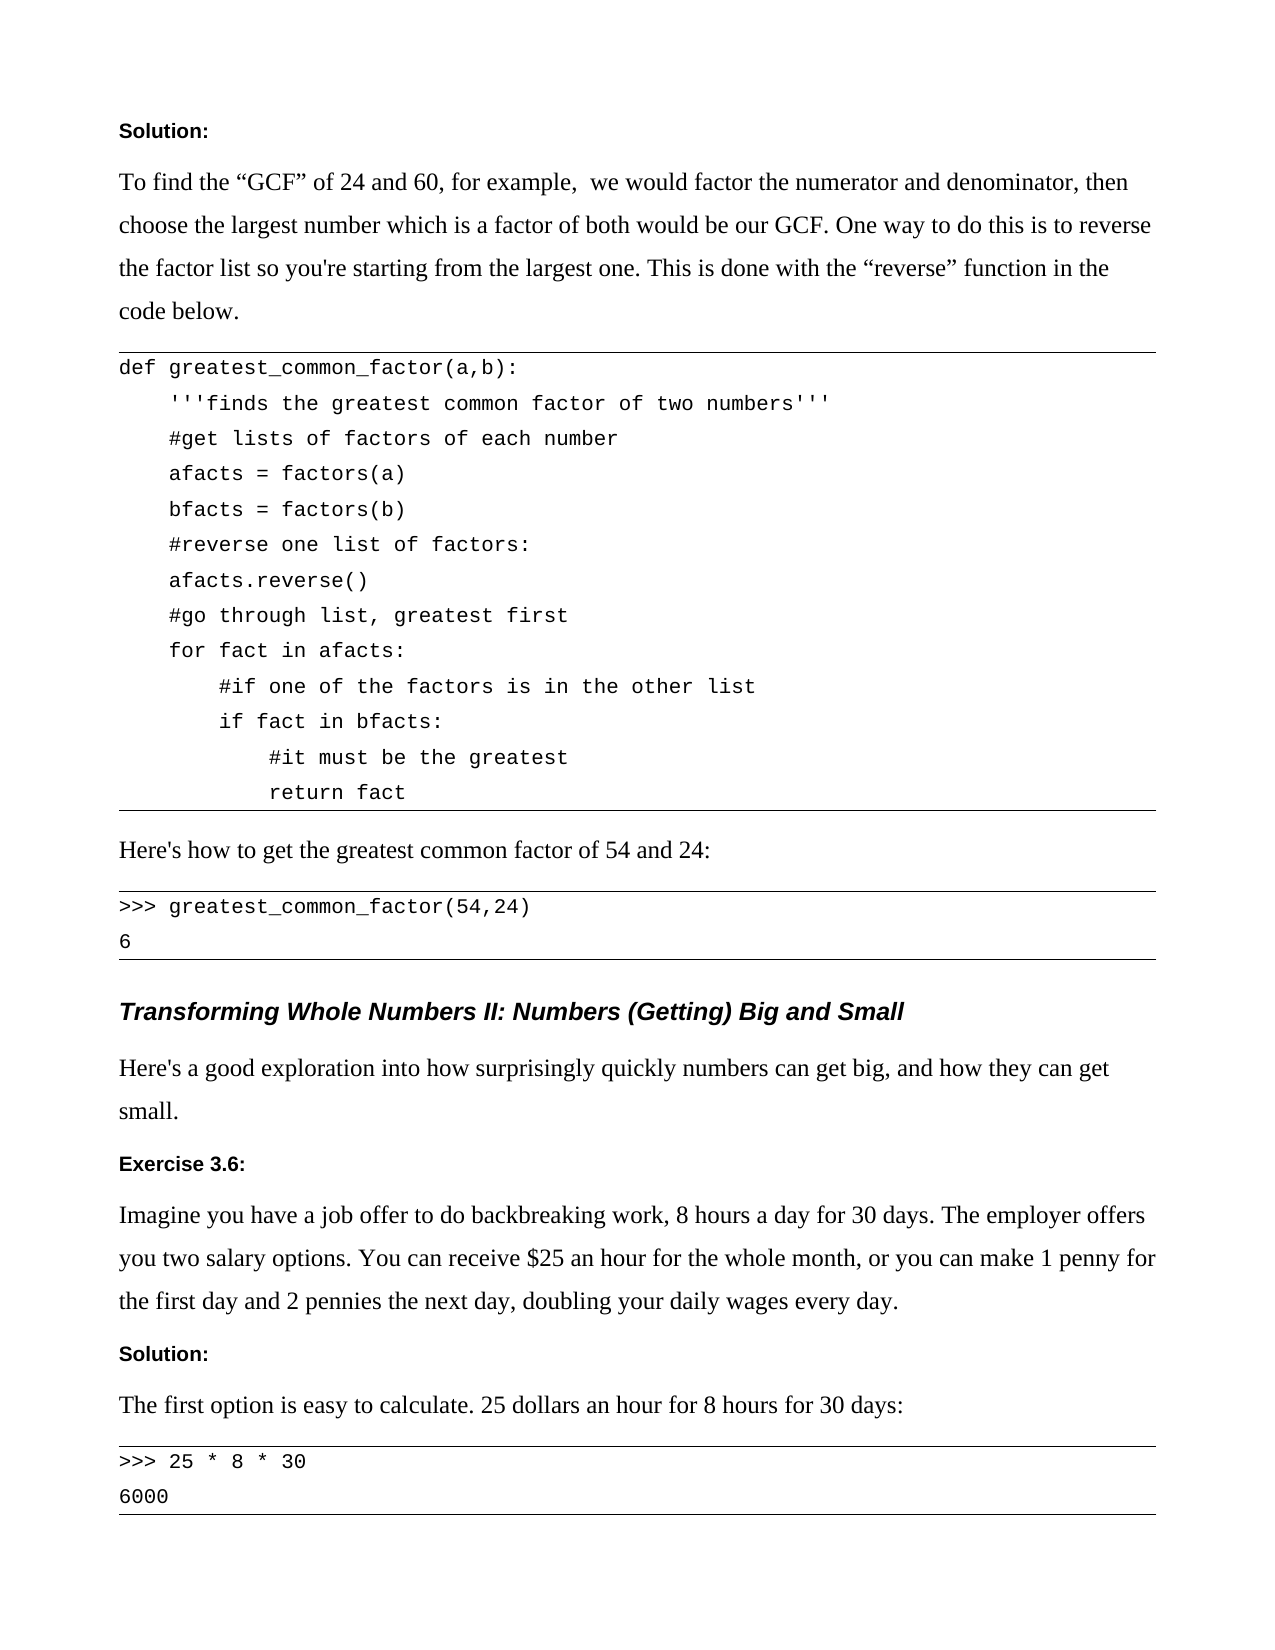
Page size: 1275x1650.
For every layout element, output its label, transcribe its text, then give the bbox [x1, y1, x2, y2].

text #it must be the greatest [118, 747, 1156, 770]
text Transforming Whole Numbers II: Numbers (Getting) Big and Small [118, 997, 1156, 1026]
text afacts = factors(a) [118, 463, 1156, 487]
text #go through list, greatest first [118, 605, 1156, 629]
text #get lists of factors of each number [118, 428, 1156, 452]
text >>> 25 * 8 * 30 [118, 1447, 1156, 1475]
text '''finds the greatest common factor of two numbers''' [118, 393, 1156, 416]
text Exercise 3.6: [118, 1152, 1156, 1176]
text Here's how to get the greatest common factor of 54 and 24: [118, 835, 1156, 864]
text Here's a good exploration into how surprisingly quickly numbers can get big, and how they can get small. [118, 1053, 1156, 1125]
text bfacts = factors(b) [118, 499, 1156, 522]
text for fact in afacts: [118, 641, 1156, 664]
text if fact in bfacts: [118, 711, 1156, 735]
text 6000 [118, 1487, 1156, 1515]
text 6 [118, 932, 1156, 960]
text #if one of the factors is in the other list [118, 676, 1156, 699]
text def greatest_common_factor(a,b): [118, 353, 1156, 381]
text #reverse one list of factors: [118, 534, 1156, 558]
text The first option is easy to calculate. 25 dollars an hour for 8 hours for 30 days: [118, 1390, 1156, 1419]
text afacts.reverse() [118, 570, 1156, 593]
text return fact [118, 782, 1156, 811]
text >>> greatest_common_factor(54,24) [118, 892, 1156, 920]
text Solution: [118, 1342, 1156, 1366]
text To find the “GCF” of 24 and 60, for example, we would factor the numerator and denominator, then choose the largest number which is a factor of both would be our GCF. One way to do this is to reverse the factor list so you're starting from the largest one. This is done with the “reverse” function in the code below. [118, 167, 1156, 325]
text Imagine you have a job offer to do backbreaking work, 8 hours a day for 30 days. The employer offers you two salary options. You can receive $25 an hour for the whole month, or you can make 1 penny for the first day and 2 pennies the next day, doubling your daily wages every day. [118, 1200, 1156, 1315]
text Solution: [118, 118, 1156, 142]
